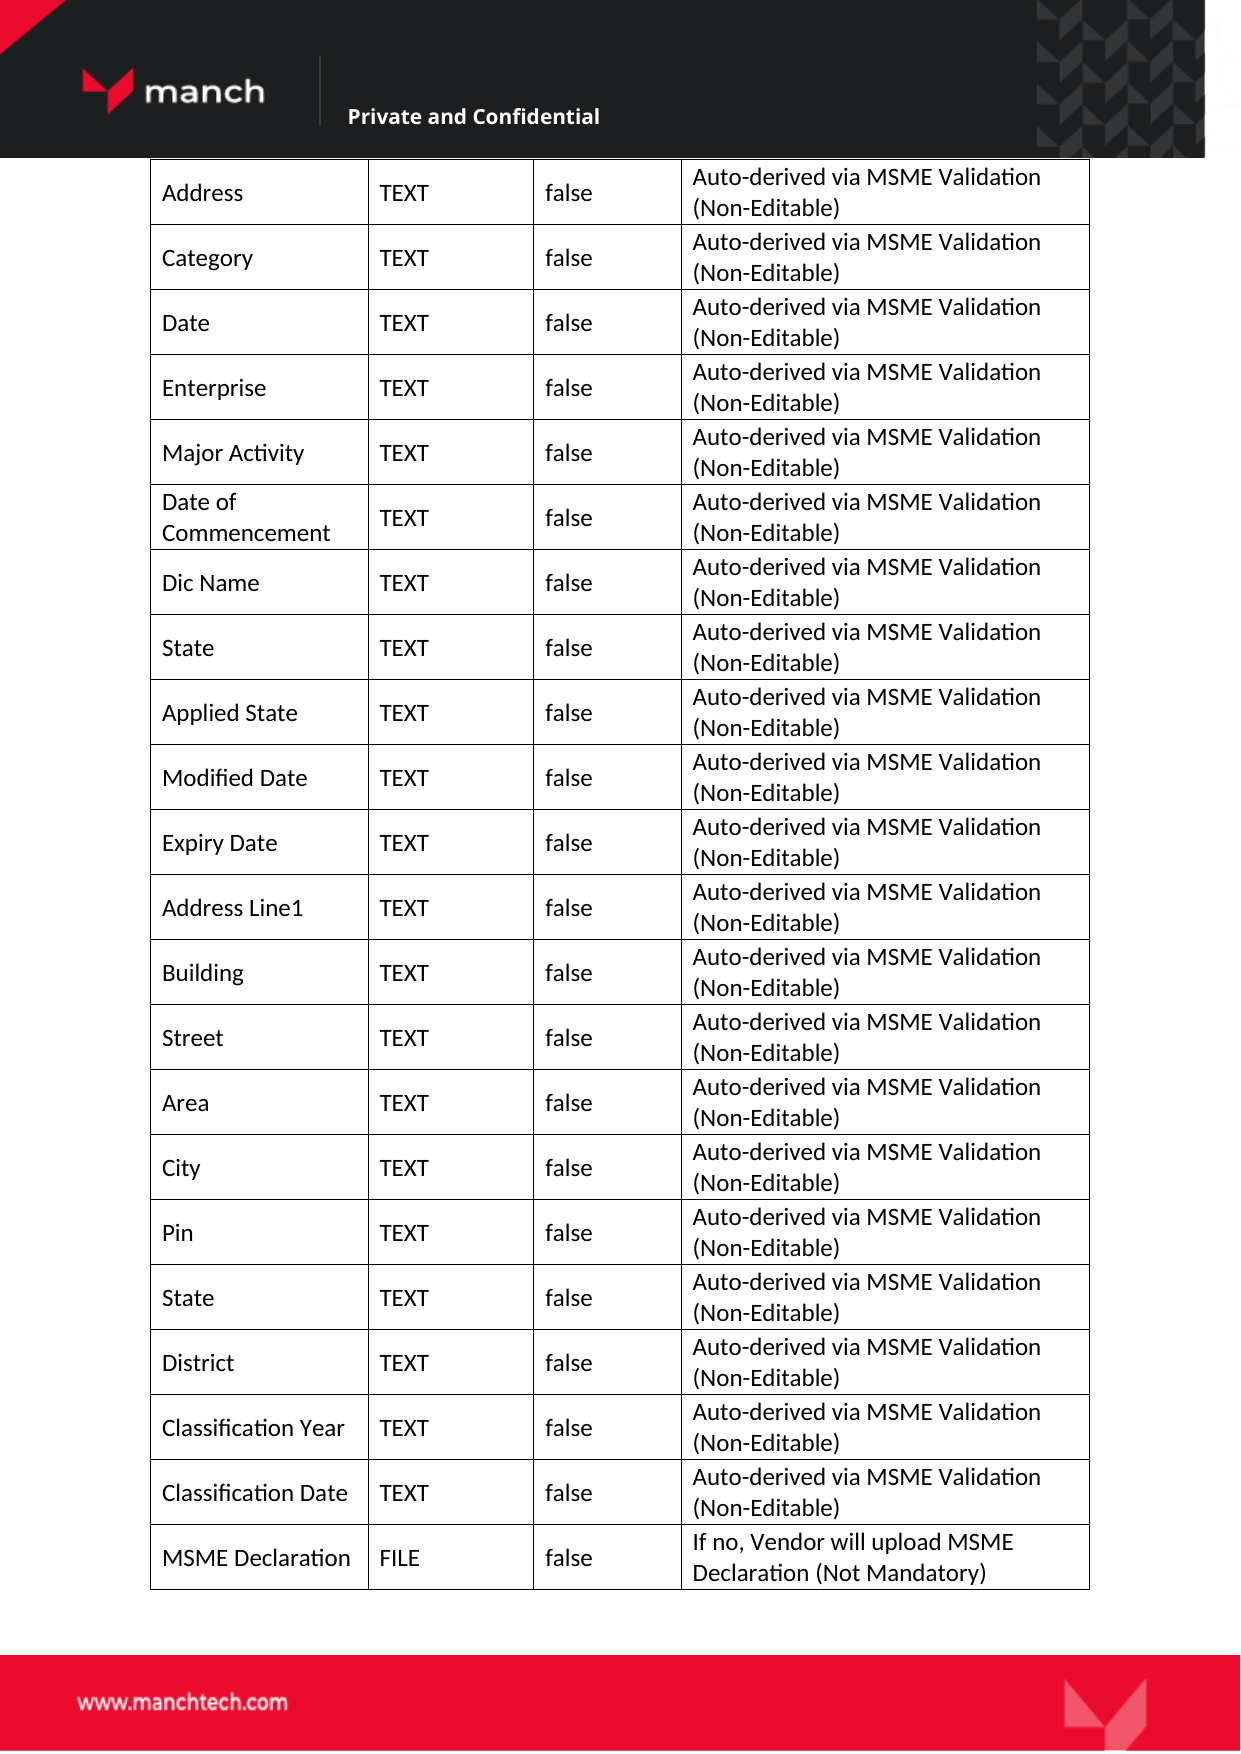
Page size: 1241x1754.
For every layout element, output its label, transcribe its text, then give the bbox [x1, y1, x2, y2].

table_cell false [534, 680, 681, 744]
table_cell TEXT [369, 745, 533, 809]
table_cell State [151, 1265, 368, 1329]
table_cell TEXT [369, 1070, 533, 1134]
table_cell Modified Date [151, 745, 368, 809]
table_cell false [534, 745, 681, 809]
table_cell false [534, 1005, 681, 1069]
table_cell Auto-derived via MSME Validation (Non-Editable) [682, 680, 1089, 744]
table_cell Major Activity [151, 420, 368, 484]
table_cell Auto-derived via MSME Validation (Non-Editable) [682, 1005, 1089, 1069]
table_cell Auto-derived via MSME Validation (Non-Editable) [682, 355, 1089, 419]
table_cell TEXT [369, 1200, 533, 1264]
table_cell Auto-derived via MSME Validation (Non-Editable) [682, 1200, 1089, 1264]
table_cell Auto-derived via MSME Validation (Non-Editable) [682, 550, 1089, 614]
table_cell Area [151, 1070, 368, 1134]
picture [0, 1655, 1241, 1754]
table_cell Address Line1 [151, 875, 368, 939]
table_cell false [534, 1330, 681, 1394]
table_cell TEXT [369, 355, 533, 419]
picture [0, 0, 1241, 158]
table_cell Auto-derived via MSME Validation (Non-Editable) [682, 225, 1089, 289]
table_cell Street [151, 1005, 368, 1069]
table_cell TEXT [369, 1005, 533, 1069]
table_cell Auto-derived via MSME Validation (Non-Editable) [682, 940, 1089, 1004]
table_cell TEXT [369, 875, 533, 939]
table_cell false [534, 1395, 681, 1459]
table_cell Auto-derived via MSME Validation (Non-Editable) [682, 160, 1089, 224]
table_cell Address [151, 160, 368, 224]
table_cell Expiry Date [151, 810, 368, 874]
table_cell TEXT [369, 1330, 533, 1394]
table_cell Auto-derived via MSME Validation (Non-Editable) [682, 1265, 1089, 1329]
table_cell Auto-derived via MSME Validation (Non-Editable) [682, 810, 1089, 874]
table_cell TEXT [369, 550, 533, 614]
table_cell Classification Date [151, 1460, 368, 1524]
table_cell Pin [151, 1200, 368, 1264]
table_cell Date of Commencement [151, 485, 368, 549]
table_cell TEXT [369, 940, 533, 1004]
table_cell false [534, 875, 681, 939]
table_cell Auto-derived via MSME Validation (Non-Editable) [682, 290, 1089, 354]
table_cell Building [151, 940, 368, 1004]
table_cell TEXT [369, 1135, 533, 1199]
table_cell Auto-derived via MSME Validation (Non-Editable) [682, 1330, 1089, 1394]
table_cell Date [151, 290, 368, 354]
table_cell false [534, 485, 681, 549]
table_cell false [534, 1525, 681, 1589]
table_cell Auto-derived via MSME Validation (Non-Editable) [682, 745, 1089, 809]
table_cell Auto-derived via MSME Validation (Non-Editable) [682, 1395, 1089, 1459]
table_cell TEXT [369, 290, 533, 354]
table_cell TEXT [369, 420, 533, 484]
table_cell MSME Declaration [151, 1525, 368, 1589]
table_cell City [151, 1135, 368, 1199]
table_cell false [534, 225, 681, 289]
table_cell false [534, 355, 681, 419]
table_cell false [534, 615, 681, 679]
table_cell false [534, 1265, 681, 1329]
table_cell Auto-derived via MSME Validation (Non-Editable) [682, 1070, 1089, 1134]
table_cell false [534, 1200, 681, 1264]
table_cell false [534, 1135, 681, 1199]
table_cell Auto-derived via MSME Validation (Non-Editable) [682, 485, 1089, 549]
table_cell false [534, 940, 681, 1004]
table_cell Auto-derived via MSME Validation (Non-Editable) [682, 1460, 1089, 1524]
table_cell false [534, 1070, 681, 1134]
table_cell false [534, 550, 681, 614]
table_cell Applied State [151, 680, 368, 744]
table_cell State [151, 615, 368, 679]
table_cell false [534, 290, 681, 354]
table_cell Auto-derived via MSME Validation (Non-Editable) [682, 420, 1089, 484]
table_cell TEXT [369, 810, 533, 874]
table_cell false [534, 160, 681, 224]
table_cell Enterprise [151, 355, 368, 419]
table_cell TEXT [369, 225, 533, 289]
table_cell TEXT [369, 1395, 533, 1459]
table_cell TEXT [369, 615, 533, 679]
table_cell TEXT [369, 1460, 533, 1524]
table_cell TEXT [369, 680, 533, 744]
table_cell Category [151, 225, 368, 289]
table_cell false [534, 810, 681, 874]
table_cell TEXT [369, 1265, 533, 1329]
table_cell Classification Year [151, 1395, 368, 1459]
table_cell false [534, 420, 681, 484]
table_cell District [151, 1330, 368, 1394]
table_cell false [534, 1460, 681, 1524]
table_cell Auto-derived via MSME Validation (Non-Editable) [682, 875, 1089, 939]
table_cell Dic Name [151, 550, 368, 614]
table_cell FILE [369, 1525, 533, 1589]
table_cell Auto-derived via MSME Validation (Non-Editable) [682, 615, 1089, 679]
table_cell Auto-derived via MSME Validation (Non-Editable) [682, 1135, 1089, 1199]
table_cell If no, Vendor will upload MSME Declaration (Not Mandatory) [682, 1525, 1089, 1589]
table_cell TEXT [369, 485, 533, 549]
table_cell TEXT [369, 160, 533, 224]
